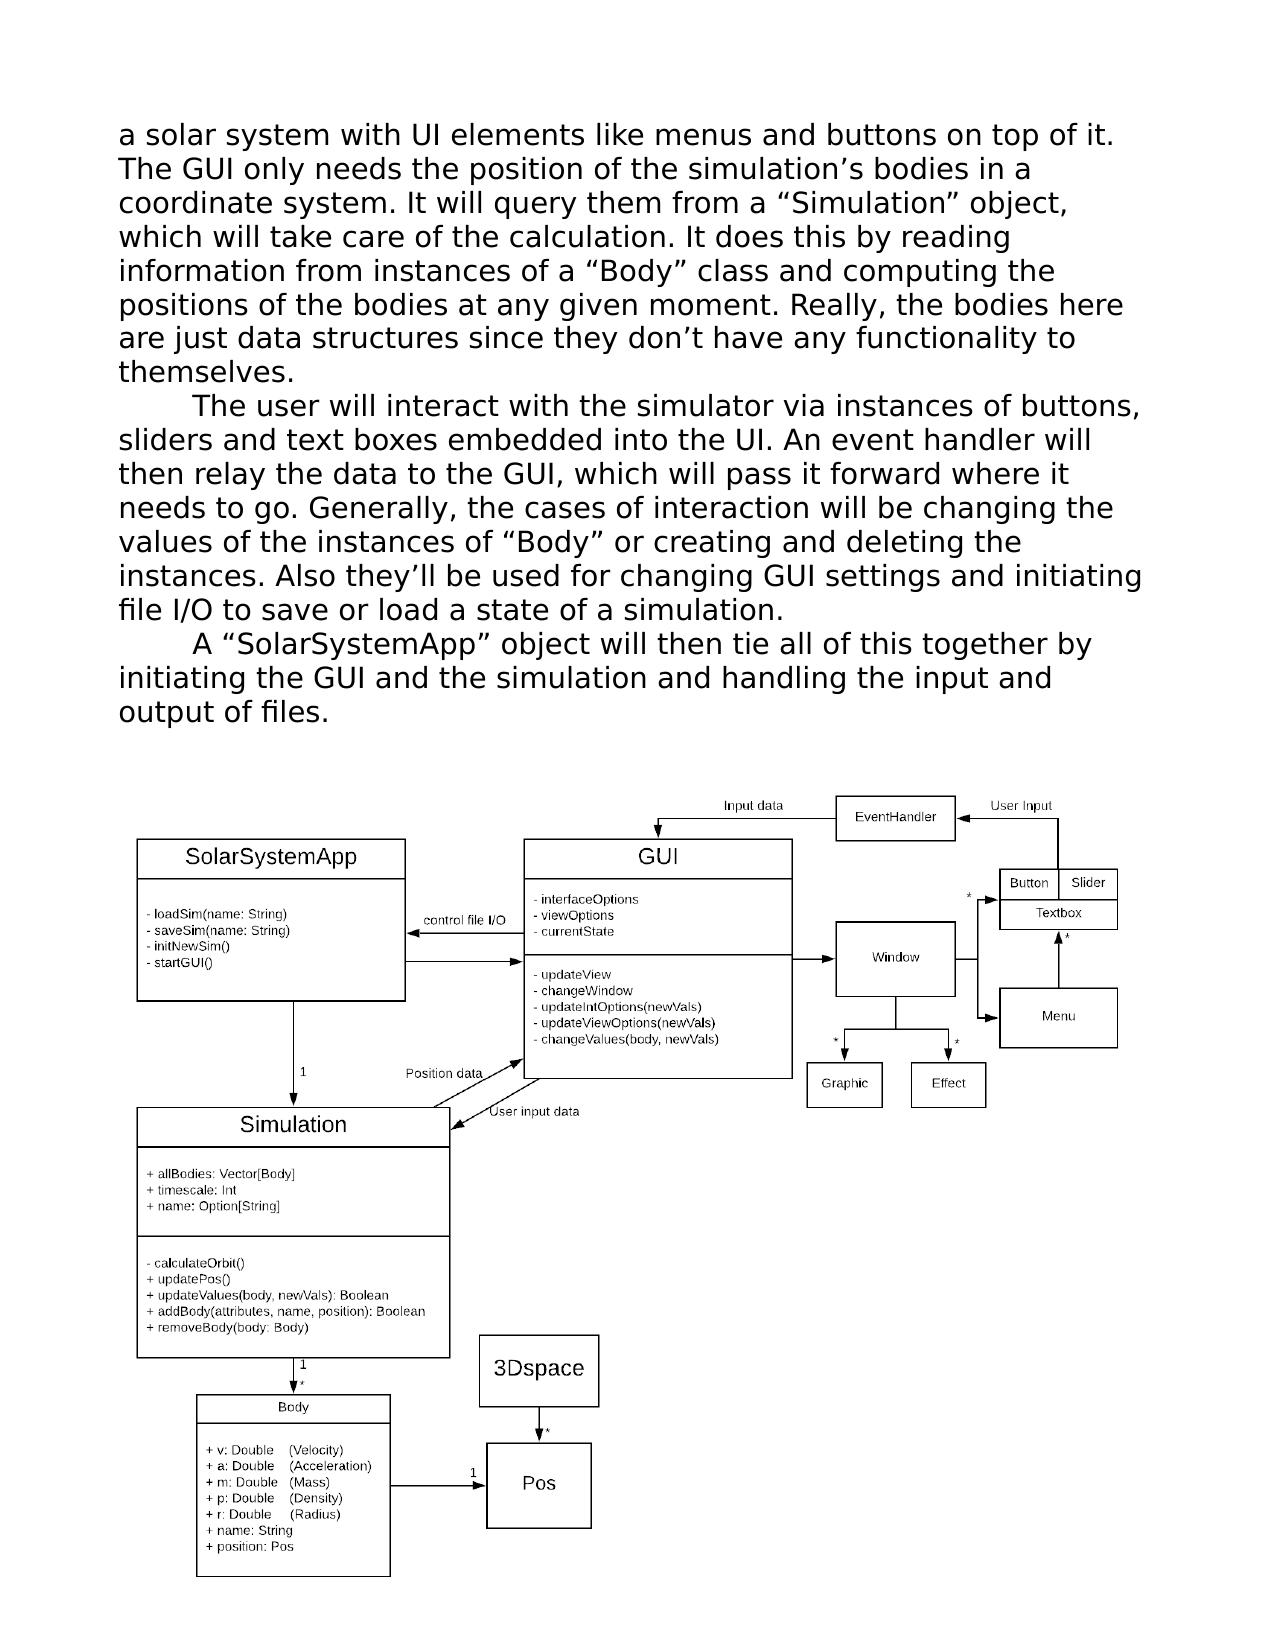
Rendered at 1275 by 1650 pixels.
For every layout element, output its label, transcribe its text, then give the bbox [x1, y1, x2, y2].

picture [107, 767, 1147, 1606]
text The user will interact with the simulator via instances of buttons, sliders and text boxes embedded into the UI. An event handler will then relay the data to the GUI, which will pass it forward where it needs to go. Generally, the cases of interaction will be changing the values of the instances of “Body” or creating and deleting the instances. Also they’ll be used for changing GUI settings and initiating file I/O to save or load a state of a simulation. [118, 390, 1157, 627]
text a solar system with UI elements like menus and buttons on top of it. The GUI only needs the position of the simulation’s bodies in a coordinate system. It will query them from a “Simulation” object, which will take care of the calculation. It does this by reading information from instances of a “Body” class and computing the positions of the bodies at any given moment. Really, the bodies here are just data structures since they don’t have any functionality to themselves. [118, 118, 1157, 390]
text A “SolarSystemApp” object will then tie all of this together by initiating the GUI and the simulation and handling the input and output of files. [118, 627, 1157, 729]
